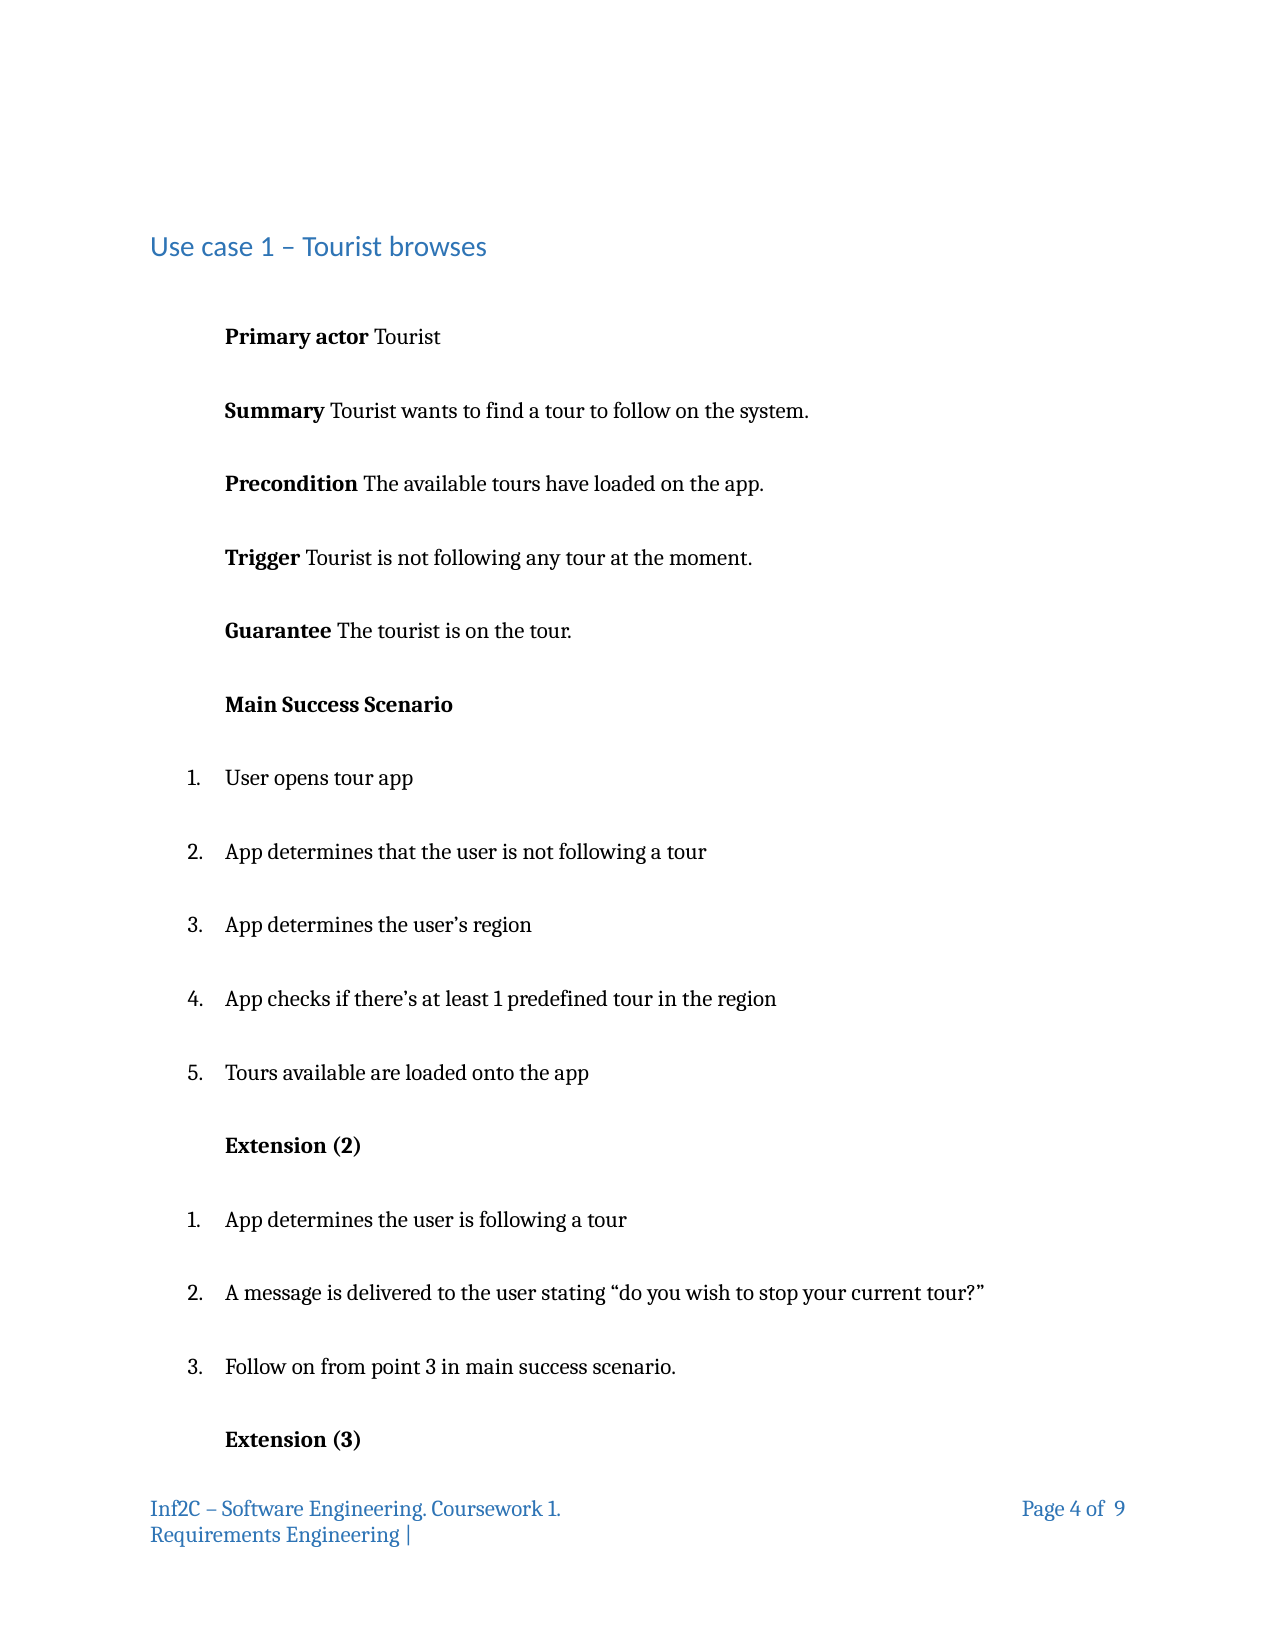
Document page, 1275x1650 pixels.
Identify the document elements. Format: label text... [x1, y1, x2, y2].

text Precondition The available tours have loaded on the app. [225, 471, 1125, 497]
subtitle Use case 1 – Tourist browses [150, 228, 1125, 263]
list App checks if there’s at least 1 predefined tour in the region [187, 986, 1125, 1012]
list Follow on from point 3 in main success scenario. [187, 1353, 1125, 1380]
list App determines the user’s region [187, 912, 1125, 939]
text Extension (2) [225, 1133, 1125, 1159]
text Trigger Tourist is not following any tour at the moment. [225, 544, 1125, 571]
text Guarantee The tourist is on the tour. [225, 618, 1125, 644]
list App determines that the user is not following a tour [187, 839, 1125, 865]
list A message is delivered to the user stating “do you wish to stop your current tour?” [187, 1280, 1125, 1306]
text Main Success Scenario [225, 692, 1125, 718]
text Primary actor Tourist [225, 324, 1125, 350]
text Extension (3) [225, 1427, 1125, 1453]
list Tours available are loaded onto the app [187, 1059, 1125, 1086]
text Summary Tourist wants to find a tour to follow on the system. [225, 397, 1125, 424]
list User opens tour app [187, 765, 1125, 792]
list App determines the user is following a tour [187, 1206, 1125, 1233]
